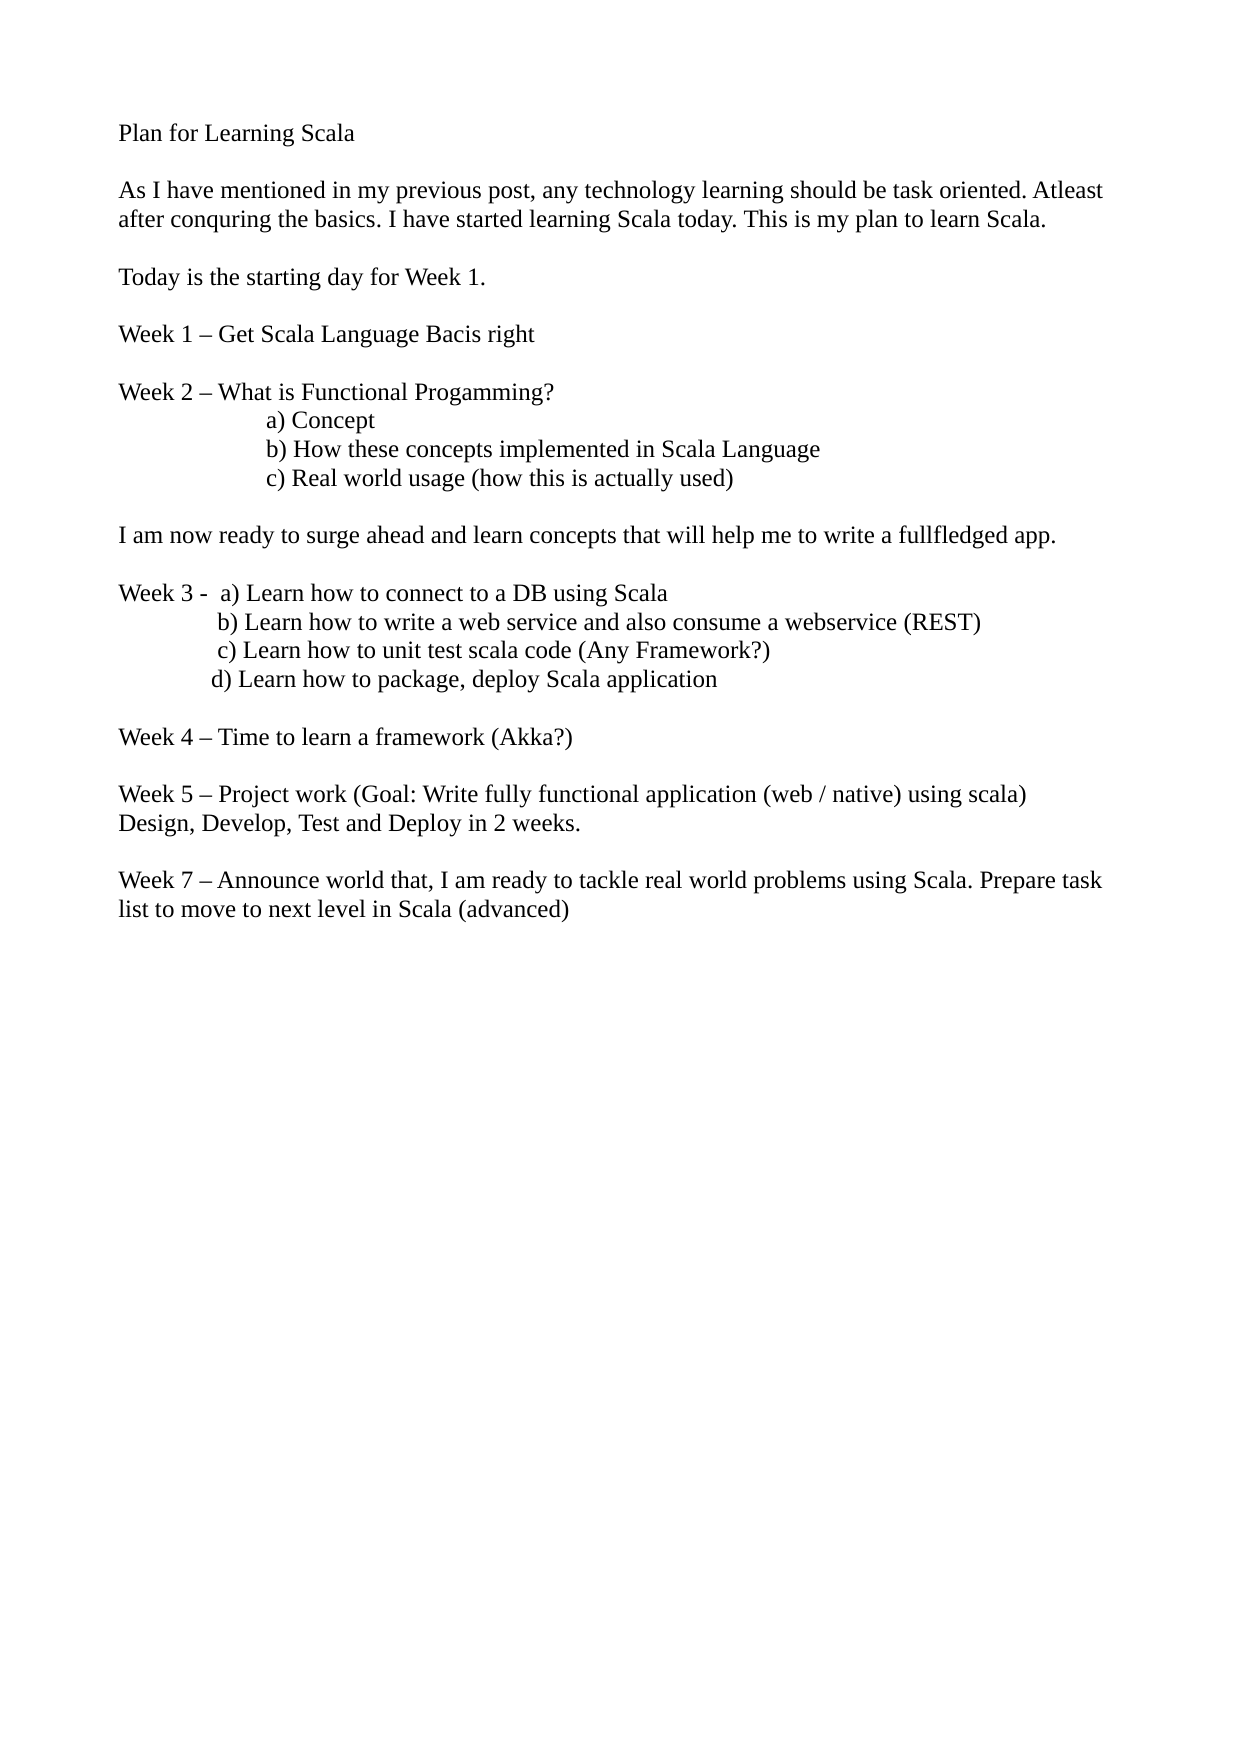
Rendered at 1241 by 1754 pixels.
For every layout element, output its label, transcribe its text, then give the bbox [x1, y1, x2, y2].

text Plan for Learning Scala [118, 118, 1122, 147]
text I am now ready to surge ahead and learn concepts that will help me to write a fullfledged app. [118, 521, 1122, 549]
text Today is the starting day for Week 1. [118, 262, 1122, 291]
text Week 4 – Time to learn a framework (Akka?) [118, 722, 1122, 751]
text Week 3 - a) Learn how to connect to a DB using Scala [118, 578, 1122, 607]
text As I have mentioned in my previous post, any technology learning should be task oriented. Atleast after conquring the basics. I have started learning Scala today. This is my plan to learn Scala. [118, 176, 1122, 233]
text Week 1 – Get Scala Language Bacis right [118, 319, 1122, 348]
text Week 5 – Project work (Goal: Write fully functional application (web / native) using scala) [118, 779, 1122, 808]
text b) Learn how to write a web service and also consume a webservice (REST) [118, 607, 1122, 636]
text c) Learn how to unit test scala code (Any Framework?) [118, 636, 1122, 664]
text Week 7 – Announce world that, I am ready to tackle real world problems using Scala. Prepare task list to move to next level in Scala (advanced) [118, 866, 1122, 923]
text b) How these concepts implemented in Scala Language [118, 434, 1122, 463]
text c) Real world usage (how this is actually used) [118, 463, 1122, 492]
text d) Learn how to package, deploy Scala application [118, 664, 1122, 693]
text a) Concept [118, 406, 1122, 434]
text Week 2 – What is Functional Progamming? [118, 377, 1122, 406]
text Design, Develop, Test and Deploy in 2 weeks. [118, 808, 1122, 837]
